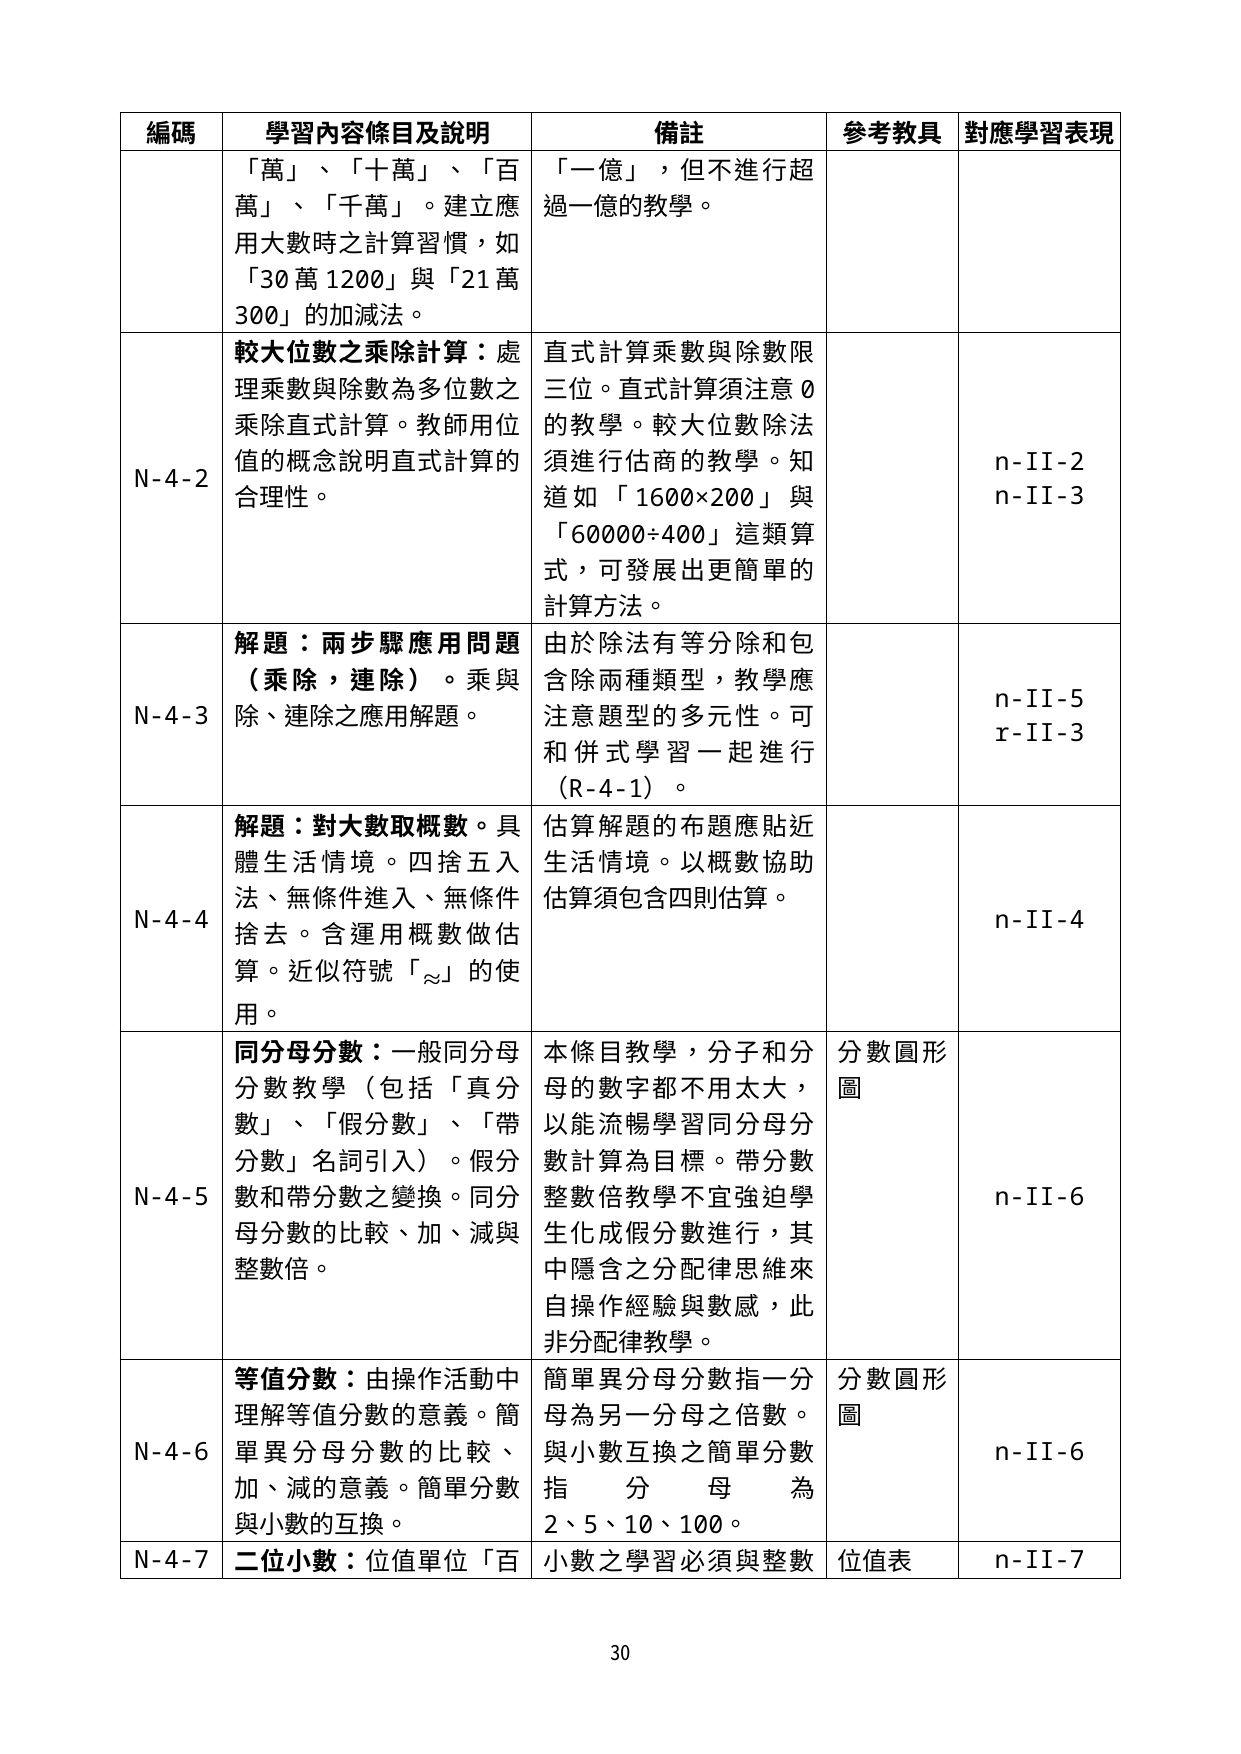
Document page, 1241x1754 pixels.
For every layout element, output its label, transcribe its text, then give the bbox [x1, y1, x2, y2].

table_cell 同分母分數：一般同分母分數教學（包括「真分數」、「假分數」、「帶分數」名詞引入）。假分數和帶分數之變換。同分母分數的比較、加、減與整數倍。 [223, 1032, 531, 1358]
table_cell 簡單異分母分數指一分母為另一分母之倍數。與小數互換之簡單分數指分母為2、5、10、100。 [532, 1360, 826, 1541]
table_cell 較大位數之乘除計算：處理乘數與除數為多位數之乘除直式計算。教師用位值的概念說明直式計算的合理性。 [223, 333, 531, 623]
table_cell [121, 151, 222, 332]
table_cell N-4-3 [121, 624, 222, 805]
table_cell 分數圓形圖 [827, 1360, 958, 1541]
table_cell 等值分數：由操作活動中理解等值分數的意義。簡單異分母分數的比較、加、減的意義。簡單分數與小數的互換。 [223, 1360, 531, 1541]
table_cell n-II-5 r-II-3 [959, 624, 1120, 805]
table_header 備註 [532, 113, 826, 149]
table_header 對應學習表現 [959, 113, 1120, 149]
table_cell n-II-6 [959, 1360, 1120, 1541]
table_cell n-II-6 [959, 1032, 1120, 1358]
table_cell 直式計算乘數與除數限三位。直式計算須注意0的教學。較大位數除法須進行估商的教學。知道如「1600×200」與「60000÷400」這類算式，可發展出更簡單的計算方法。 [532, 333, 826, 623]
table_cell N-4-4 [121, 806, 222, 1031]
table_cell 本條目教學，分子和分母的數字都不用太大，以能流暢學習同分母分數計算為目標。帶分數整數倍教學不宜強迫學生化成假分數進行，其中隱含之分配律思維來自操作經驗與數感，此非分配律教學。 [532, 1032, 826, 1358]
table_cell 「一億」，但不進行超過一億的教學。 [532, 151, 826, 332]
table_cell 估算解題的布題應貼近生活情境。以概數協助估算須包含四則估算。 [532, 806, 826, 1031]
table_cell 分數圓形圖 [827, 1032, 958, 1358]
table_header 學習內容條目及說明 [223, 113, 531, 149]
table_cell 解題：兩步驟應用問題（乘除，連除）。乘與除、連除之應用解題。 [223, 624, 531, 805]
table_cell 解題：對大數取概數。具體生活情境。四捨五入法、無條件進入、無條件捨去。含運用概數做估算。近似符號「」的使用。 [223, 806, 531, 1031]
table_header 參考教具 [827, 113, 958, 149]
table_cell N-4-5 [121, 1032, 222, 1358]
table_cell [827, 151, 958, 332]
table_cell n-II-7 [959, 1542, 1120, 1578]
table_cell [959, 151, 1120, 332]
table_cell 「萬」、「十萬」、「百萬」、「千萬」。建立應用大數時之計算習慣，如「30萬1200」與「21萬300」的加減法。 [223, 151, 531, 332]
table_cell 由於除法有等分除和包含除兩種類型，教學應注意題型的多元性。可和併式學習一起進行（R-4-1）。 [532, 624, 826, 805]
table_cell [827, 624, 958, 805]
table_cell N-4-7 [121, 1542, 222, 1578]
table_cell N-4-2 [121, 333, 222, 623]
table_cell 二位小數：位值單位「百 [223, 1542, 531, 1578]
table_header 編碼 [121, 113, 222, 149]
table_cell n-II-4 [959, 806, 1120, 1031]
table_cell [827, 806, 958, 1031]
table_cell N-4-6 [121, 1360, 222, 1541]
table_cell 小數之學習必須與整數 [532, 1542, 826, 1578]
table_cell n-II-2 n-II-3 [959, 333, 1120, 623]
table_cell [827, 333, 958, 623]
table_cell 位值表 [827, 1542, 958, 1578]
